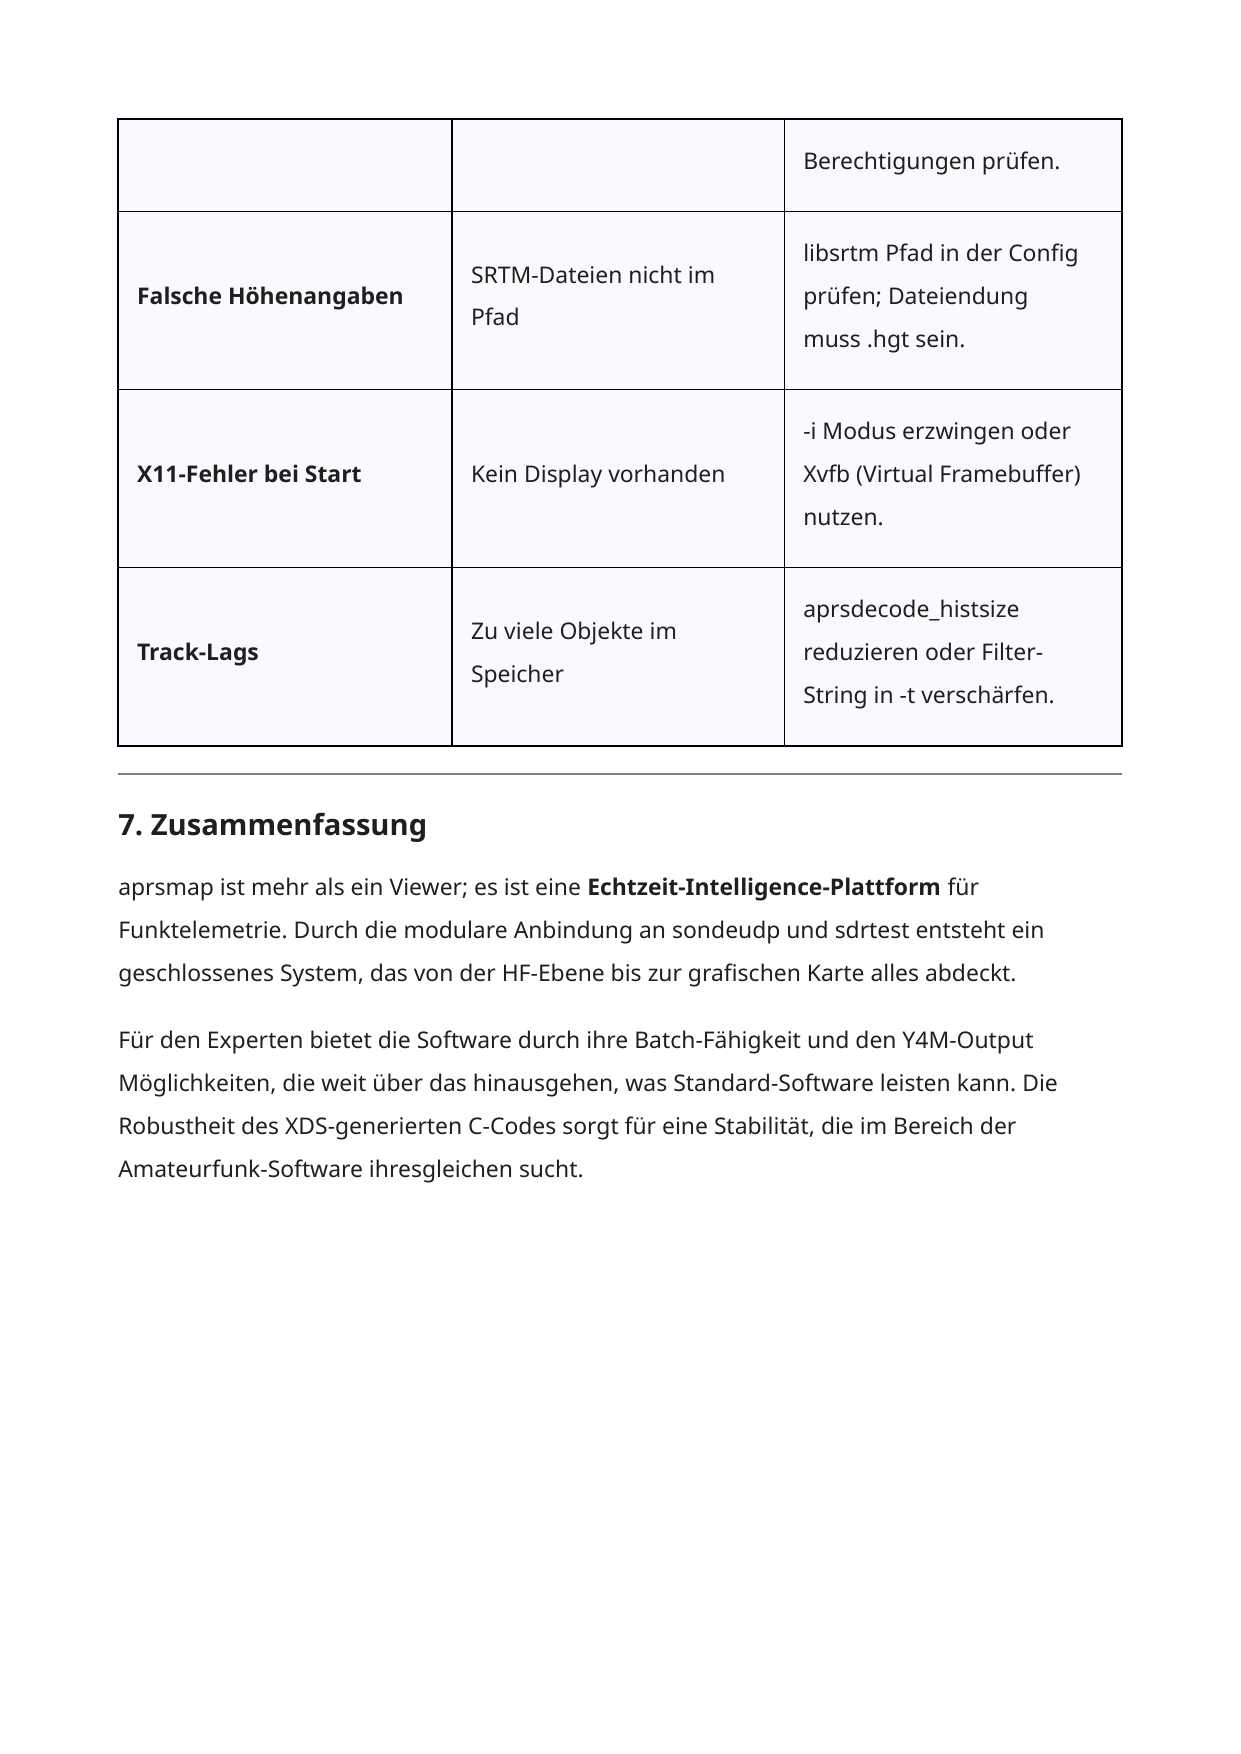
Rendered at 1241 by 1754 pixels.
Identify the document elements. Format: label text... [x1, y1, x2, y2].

table_cell SRTM-Dateien nicht im Pfad [453, 212, 784, 389]
table_cell Zu viele Objekte im Speicher [453, 568, 784, 745]
table_cell [453, 120, 784, 211]
table_cell X11-Fehler bei Start [119, 390, 451, 567]
table_cell Falsche Höhenangaben [119, 212, 451, 389]
table_cell Berechtigungen prüfen. [785, 120, 1121, 211]
subtitle 7. Zusammenfassung [118, 804, 1122, 844]
table_cell aprsdecode_histsize reduzieren oder Filter-String in -t verschärfen. [785, 568, 1121, 745]
table_cell -i Modus erzwingen oder Xvfb (Virtual Framebuffer) nutzen. [785, 390, 1121, 567]
table_cell libsrtm Pfad in der Config prüfen; Dateiendung muss .hgt sein. [785, 212, 1121, 389]
table_cell Kein Display vorhanden [453, 390, 784, 567]
table_cell Track-Lags [119, 568, 451, 745]
text aprsmap ist mehr als ein Viewer; es ist eine Echtzeit-Intelligence-Plattform für Funktelemetrie. Durch die modulare Anbindung an sondeudp und sdrtest entsteht ein geschlossenes System, das von der HF-Ebene bis zur grafischen Karte alles abdeckt. [118, 871, 1122, 988]
text Für den Experten bietet die Software durch ihre Batch-Fähigkeit und den Y4M-Output Möglichkeiten, die weit über das hinausgehen, was Standard-Software leisten kann. Die Robustheit des XDS-generierten C-Codes sorgt für eine Stabilität, die im Bereich der Amateurfunk-Software ihresgleichen sucht. [118, 1024, 1122, 1184]
table_cell [119, 120, 451, 211]
